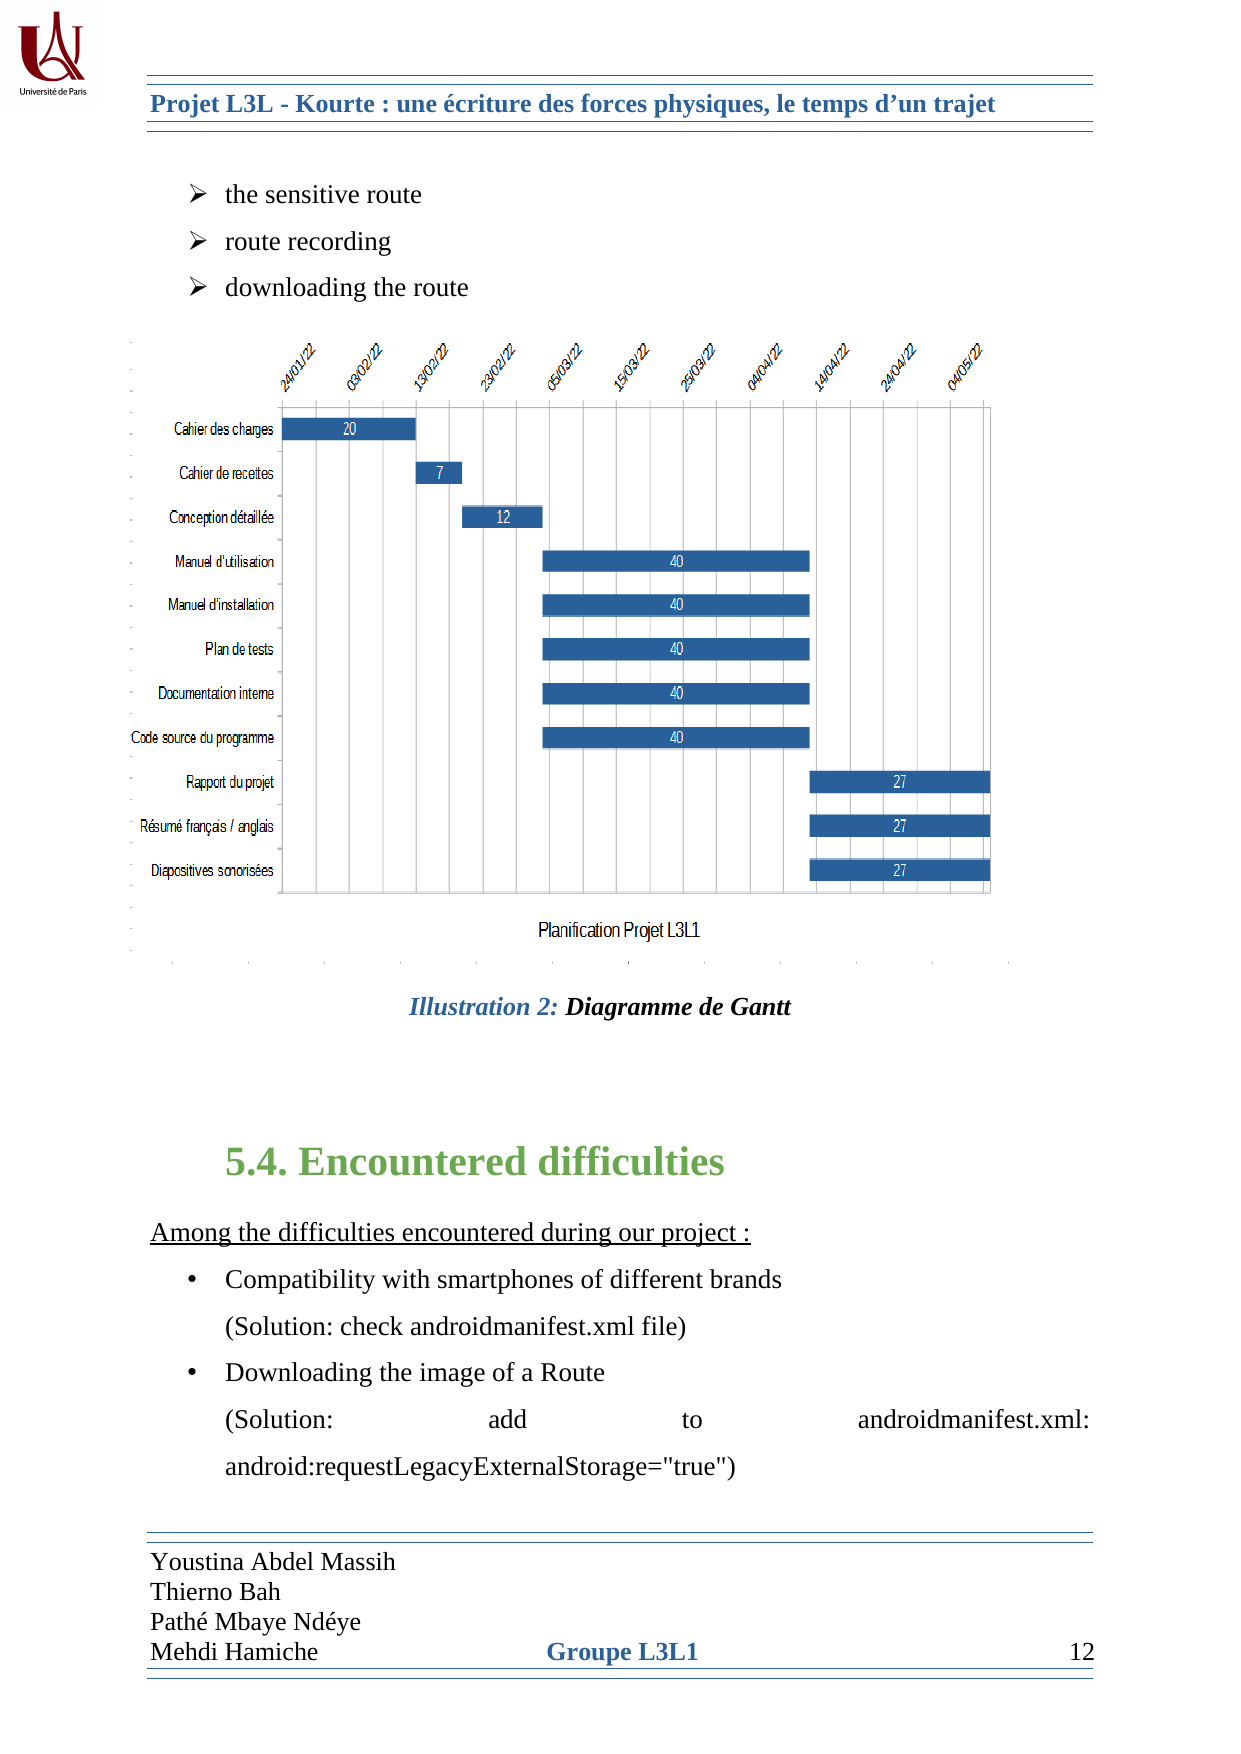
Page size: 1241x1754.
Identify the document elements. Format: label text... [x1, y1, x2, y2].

list downloading the route [187, 272, 225, 303]
list (Solution: check androidmanifest.xml file) [687, 1310, 1090, 1341]
picture [129, 331, 1070, 964]
text Among the difficulties encountered during our project : [751, 1216, 1090, 1247]
list route recording [187, 225, 225, 256]
list the sensitive route [187, 178, 225, 209]
list (Solution: check androidmanifest.xml file) [187, 1310, 225, 1341]
list Compatibility with smartphones of different brands [782, 1263, 1090, 1294]
list (Solution: add to androidmanifest.xml: android:requestLegacyExternalStorage="true") [187, 1403, 1090, 1481]
list the sensitive route [422, 178, 1090, 209]
list downloading the route [469, 272, 1090, 303]
subtitle 5.4. Encountered difficulties [150, 1136, 1090, 1184]
list route recording [391, 225, 1090, 256]
list Downloading the image of a Route [187, 1356, 1090, 1388]
list Compatibility with smartphones of different brands [187, 1263, 225, 1294]
picture [0, 0, 101, 107]
text Illustration 2: Diagramme de Gantt [101, 331, 1099, 1021]
